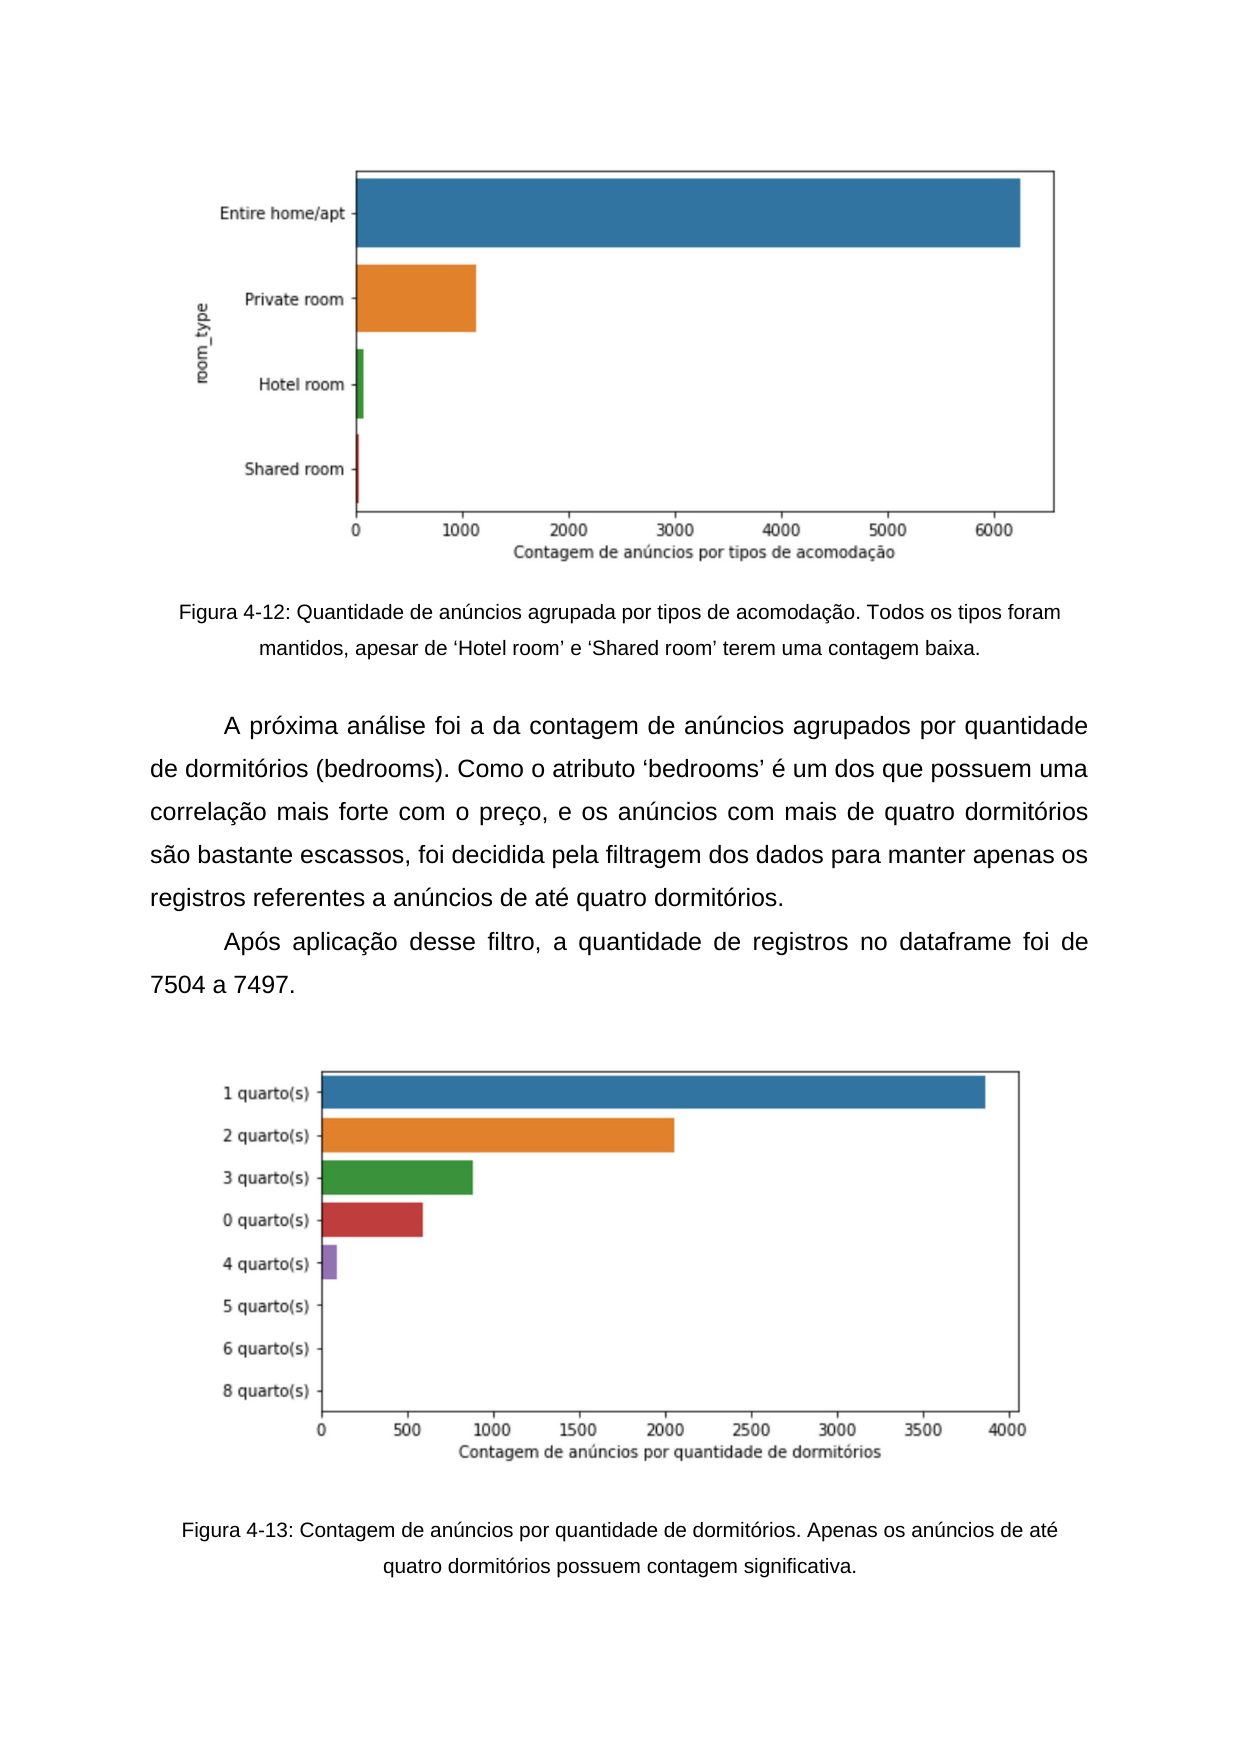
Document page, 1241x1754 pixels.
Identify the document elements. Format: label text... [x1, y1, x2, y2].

picture [160, 150, 1080, 588]
picture [195, 1052, 1045, 1493]
text Após aplicação desse filtro, a quantidade de registros no dataframe foi de 7504 a 7497. [150, 926, 1090, 998]
text Figura 4-13: Contagem de anúncios por quantidade de dormitórios. Apenas os anúncios de até quatro dormitórios possuem contagem significativa. [150, 1052, 1090, 1578]
text A próxima análise foi a da contagem de anúncios agrupados por quantidade de dormitórios (bedrooms). Como o atributo ‘bedrooms’ é um dos que possuem uma correlação mais forte com o preço, e os anúncios com mais de quatro dormitórios são bastante escassos, foi decidida pela filtragem dos dados para manter apenas os registros referentes a anúncios de até quatro dormitórios. [150, 711, 1090, 912]
text Figura 4-12: Quantidade de anúncios agrupada por tipos de acomodação. Todos os tipos foram mantidos, apesar de ‘Hotel room’ e ‘Shared room’ terem uma contagem baixa. [150, 150, 1090, 659]
